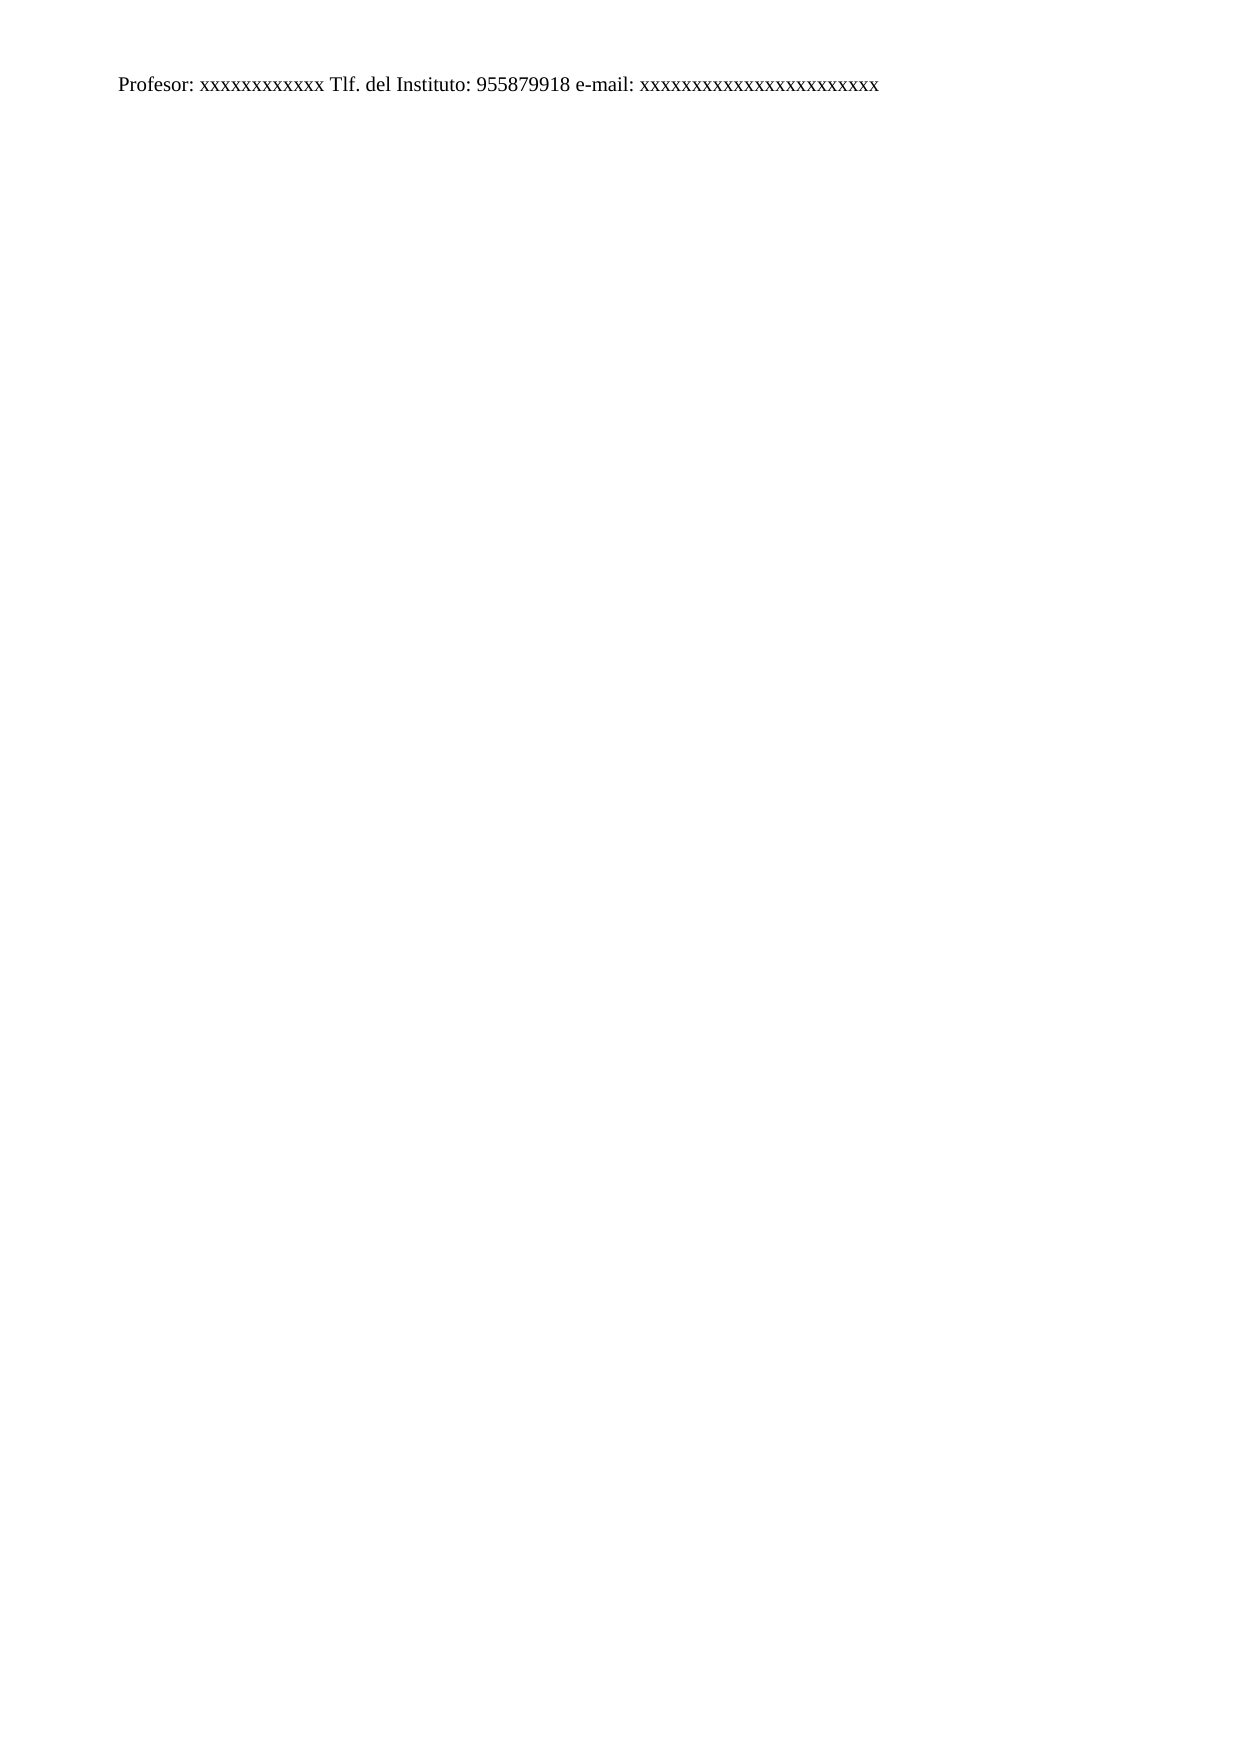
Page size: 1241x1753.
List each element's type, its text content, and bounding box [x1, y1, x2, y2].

text Profesor: xxxxxxxxxxxx Tlf. del Instituto: 955879918 e-mail: xxxxxxxxxxxxxxxxxxxxxxx [118, 73, 1092, 96]
